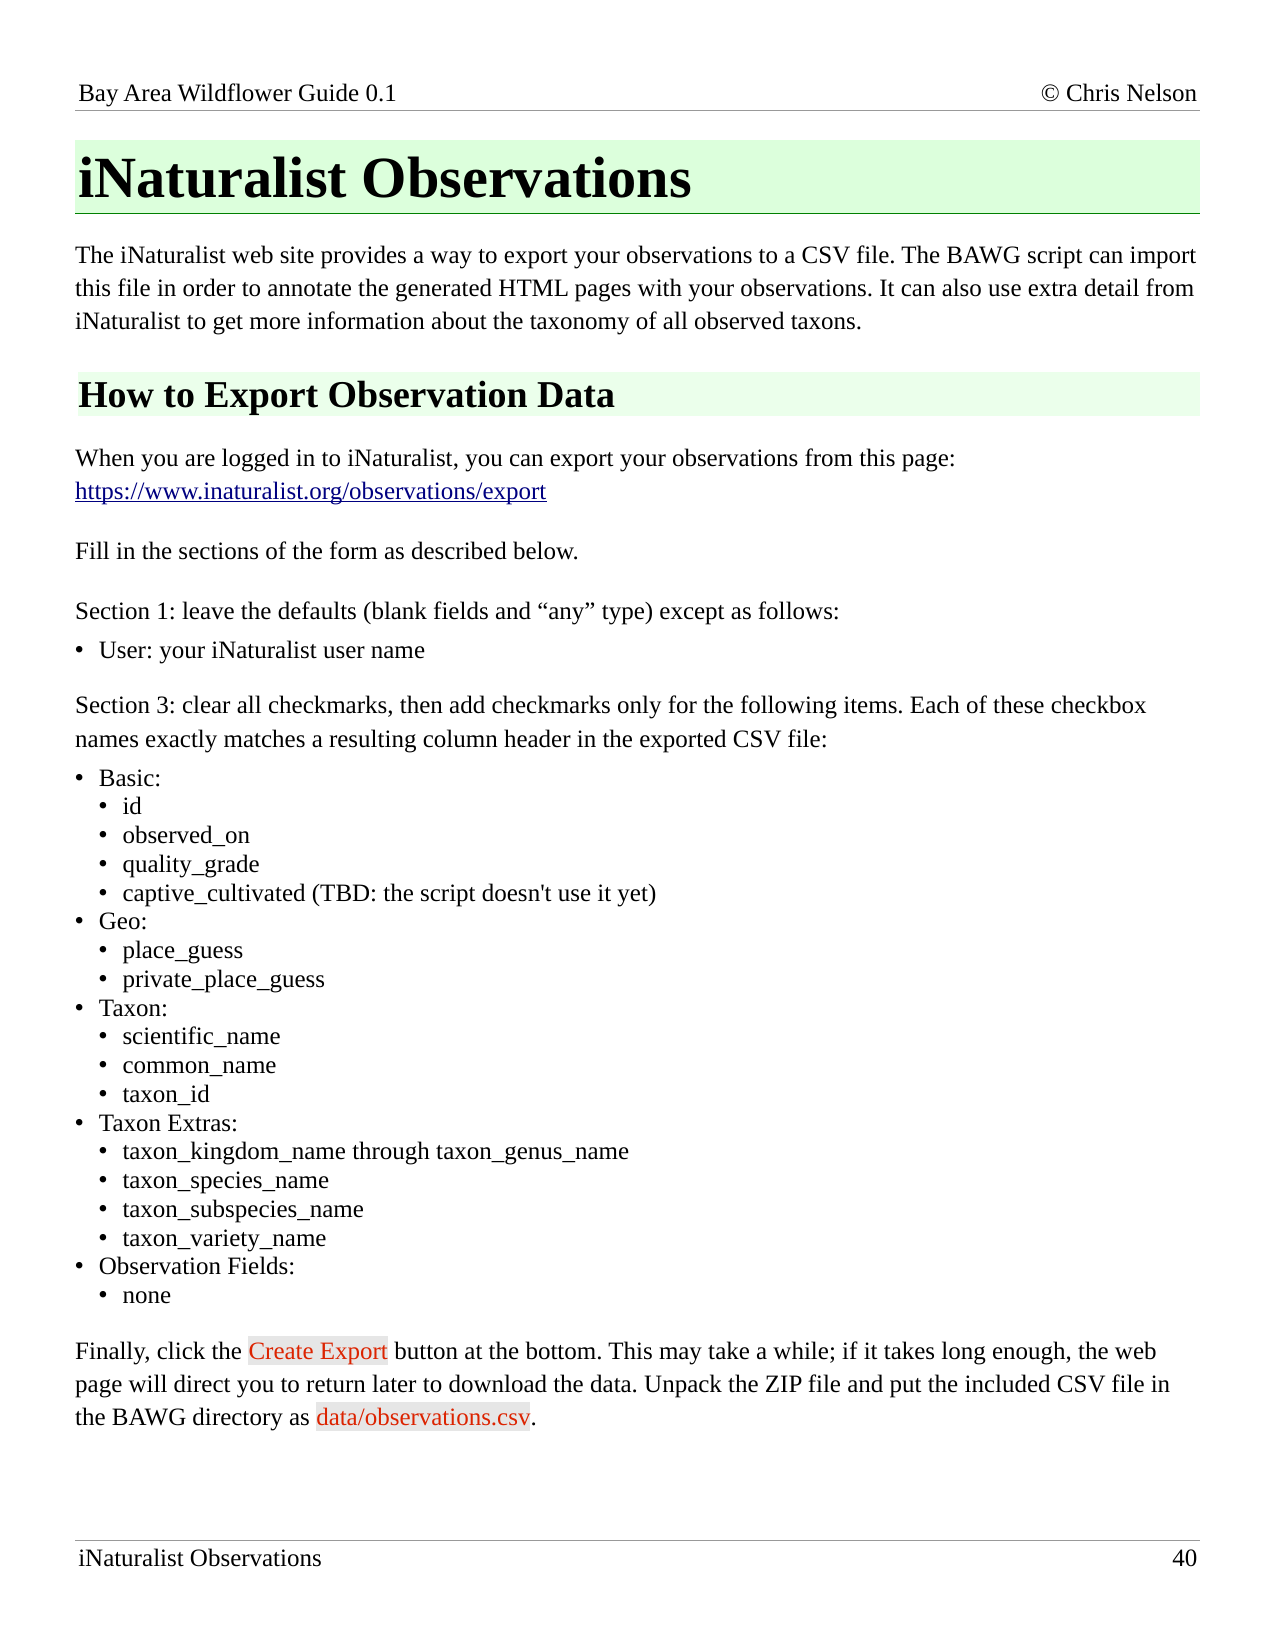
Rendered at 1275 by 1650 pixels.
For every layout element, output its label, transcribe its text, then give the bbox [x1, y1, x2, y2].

list place_guess [99, 935, 1200, 964]
subtitle How to Export Observation Data [78, 372, 1200, 416]
list Taxon: [75, 993, 1200, 1021]
text Finally, click the Create Export button at the bottom. This may take a while; if it takes long enough, the web page will direct you to return later to download the data. Unpack the ZIP file and put the included CSV file in the BAWG directory as data/observations.csv. [75, 1336, 1200, 1431]
list id [99, 791, 1200, 820]
list common_name [99, 1050, 1200, 1079]
text The iNaturalist web site provides a way to export your observations to a CSV file. The BAWG script can import this file in order to annotate the generated HTML pages with your observations. It can also use extra detail from iNaturalist to get more information about the taxonomy of all observed taxons. [75, 240, 1200, 335]
list taxon_id [99, 1079, 1200, 1108]
list scientific_name [99, 1021, 1200, 1050]
list Taxon Extras: [75, 1108, 1200, 1136]
list private_place_guess [99, 964, 1200, 993]
list User: your iNaturalist user name [75, 635, 1200, 664]
list taxon_species_name [99, 1165, 1200, 1194]
list captive_cultivated (TBD: the script doesn't use it yet) [99, 878, 1200, 906]
list Observation Fields: [75, 1251, 1200, 1280]
list taxon_variety_name [99, 1223, 1200, 1251]
list taxon_kingdom_name through taxon_genus_name [99, 1136, 1200, 1165]
list none [99, 1280, 1200, 1309]
list observed_on [99, 820, 1200, 849]
list Basic: [75, 763, 1200, 791]
text When you are logged in to iNaturalist, you can export your observations from this page: https://www.inaturalist.org/observations/export [75, 443, 1200, 504]
list Geo: [75, 906, 1200, 935]
text Fill in the sections of the form as described below. [75, 536, 1200, 564]
subtitle Section 1: leave the defaults (blank fields and “any” type) except as follows: [75, 596, 1200, 624]
subtitle Section 3: clear all checkmarks, then add checkmarks only for the following items. Each of these checkbox names exactly matches a resulting column header in the exported CSV file: [75, 691, 1200, 752]
list quality_grade [99, 849, 1200, 878]
list taxon_subspecies_name [99, 1194, 1200, 1223]
subtitle iNaturalist Observations [75, 140, 1200, 213]
